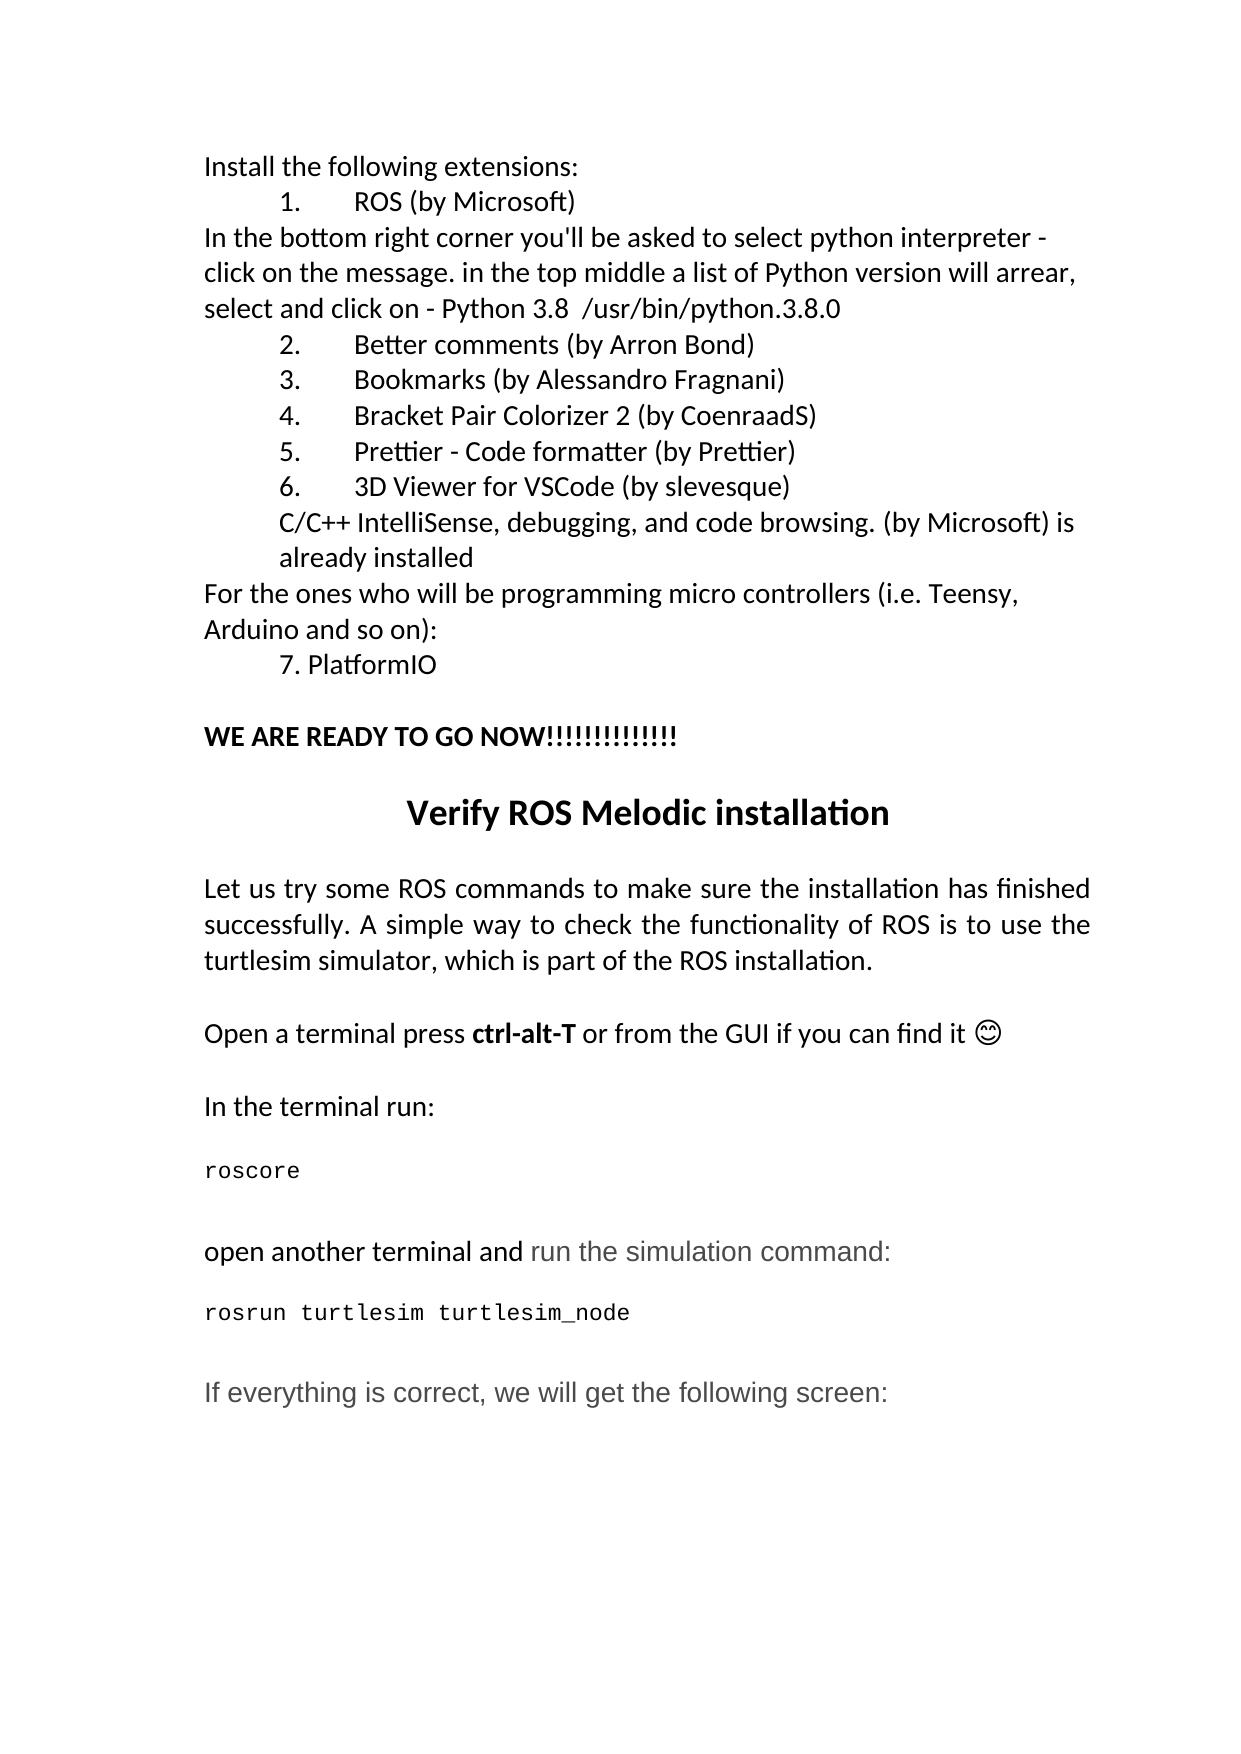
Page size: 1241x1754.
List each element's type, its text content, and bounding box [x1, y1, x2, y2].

list Better comments (by Arron Bond) [279, 326, 1093, 361]
text rosrun turtlesim turtlesim_node [148, 1301, 1093, 1327]
text C/C++ IntelliSense, debugging, and code browsing. (by Microsoft) is already installed [279, 504, 1093, 575]
list ROS (by Microsoft) [279, 183, 1093, 219]
list Bracket Pair Colorizer 2 (by CoenraadS) [279, 397, 1093, 433]
text Let us try some ROS commands to make sure the installation has finished successfully. A simple way to check the functionality of ROS is to use the turtlesim simulator, which is part of the ROS installation. [204, 870, 1093, 977]
text WE ARE READY TO GO NOW!!!!!!!!!!!!!! [204, 718, 1093, 753]
text open another terminal and run the simulation command: [204, 1233, 1093, 1269]
text roscore [148, 1159, 1093, 1185]
text In the terminal run: [204, 1088, 1093, 1124]
list 3D Viewer for VSCode (by slevesque) [279, 468, 1093, 504]
text Verify ROS Melodic installation [204, 789, 1093, 835]
text 7. PlatformIO [279, 646, 1093, 682]
text Install the following extensions: [204, 148, 1093, 183]
text For the ones who will be programming micro controllers (i.e. Teensy, Arduino and so on): [204, 575, 1093, 646]
list Bookmarks (by Alessandro Fragnani) [279, 361, 1093, 397]
text In the bottom right corner you'll be asked to select python interpreter - click on the message. in the top middle a list of Python version will arrear, select and click on - Python 3.8 /usr/bin/python.3.8.0 [204, 219, 1093, 326]
text Open a terminal press ctrl-alt-T or from the GUI if you can find it 😊 [204, 1013, 1093, 1052]
list Prettier - Code formatter (by Prettier) [279, 433, 1093, 468]
text If everything is correct, we will get the following screen: [204, 1376, 1093, 1408]
